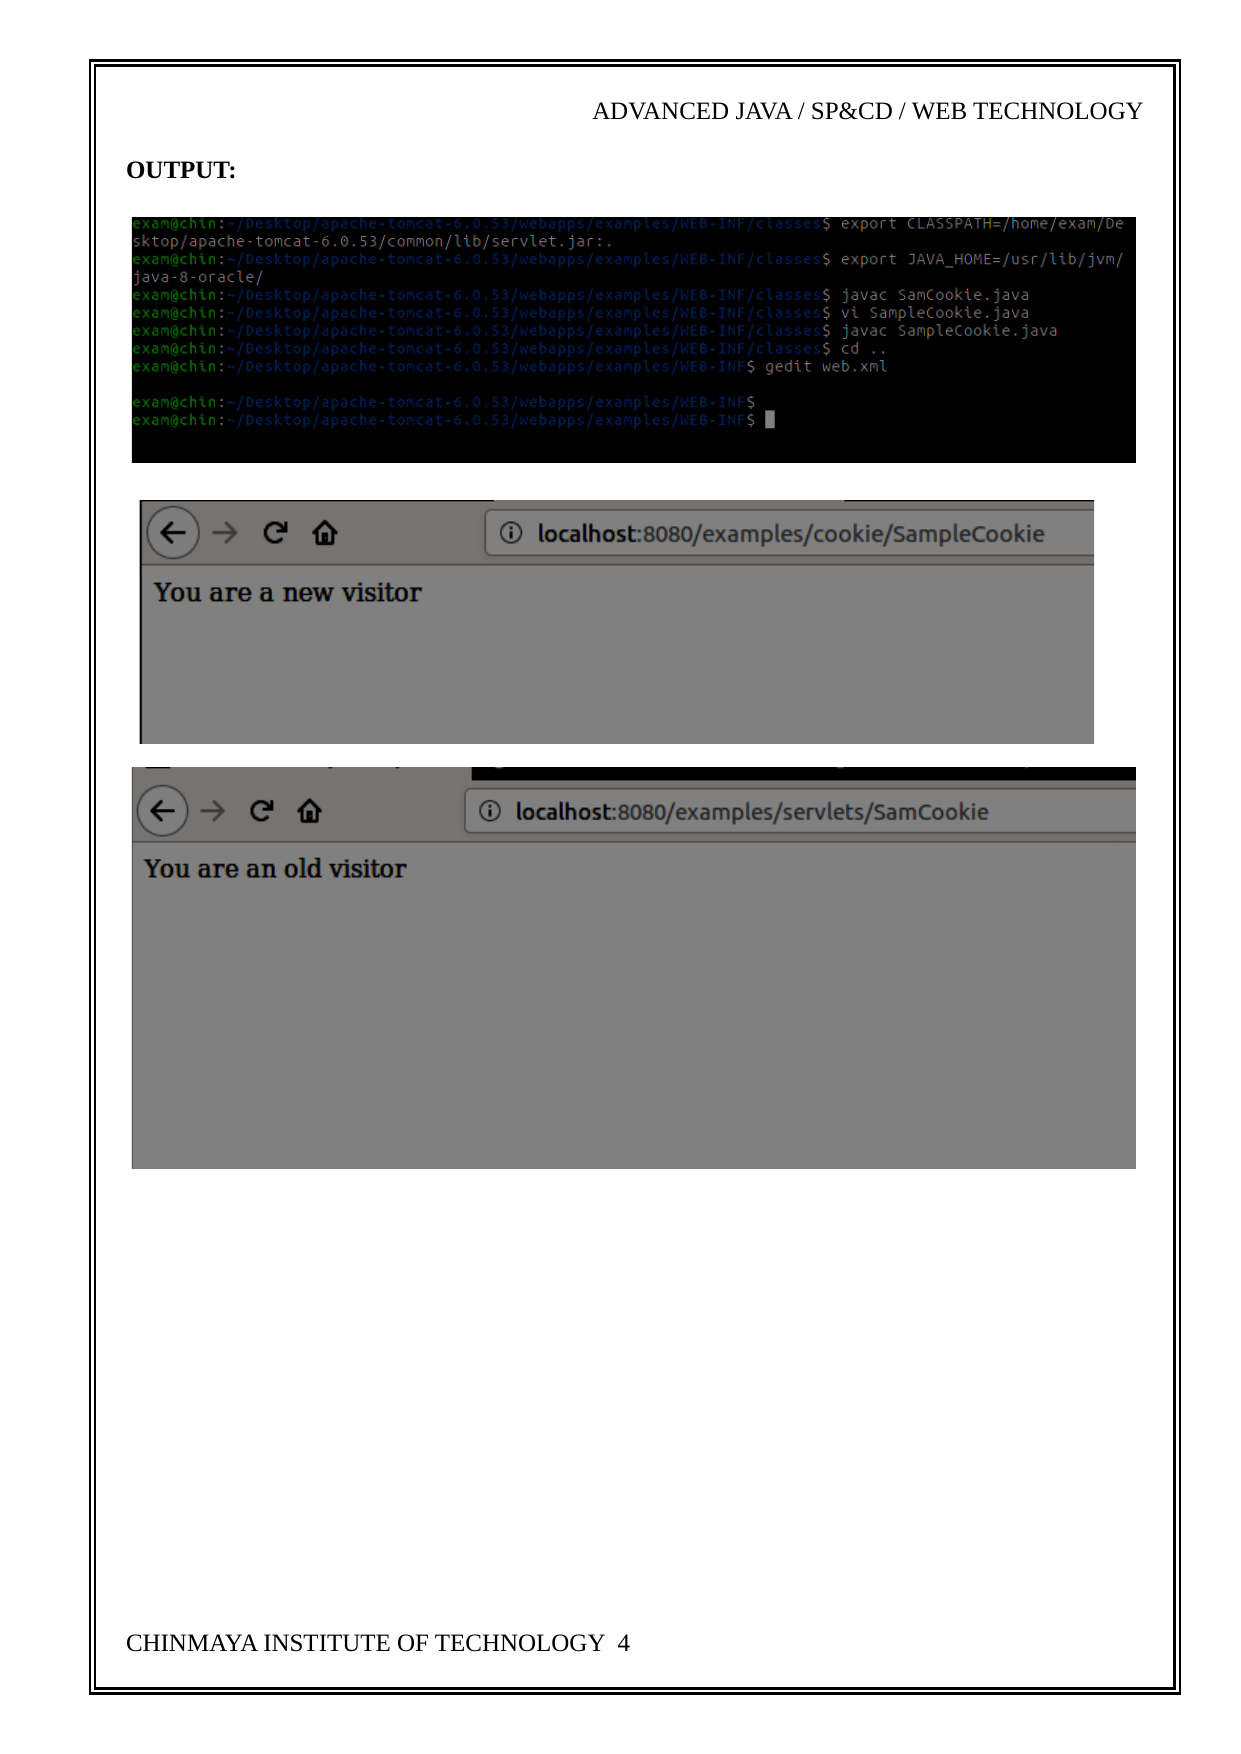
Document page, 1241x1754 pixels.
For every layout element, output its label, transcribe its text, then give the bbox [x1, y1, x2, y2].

text OUTPUT: [126, 155, 1144, 184]
